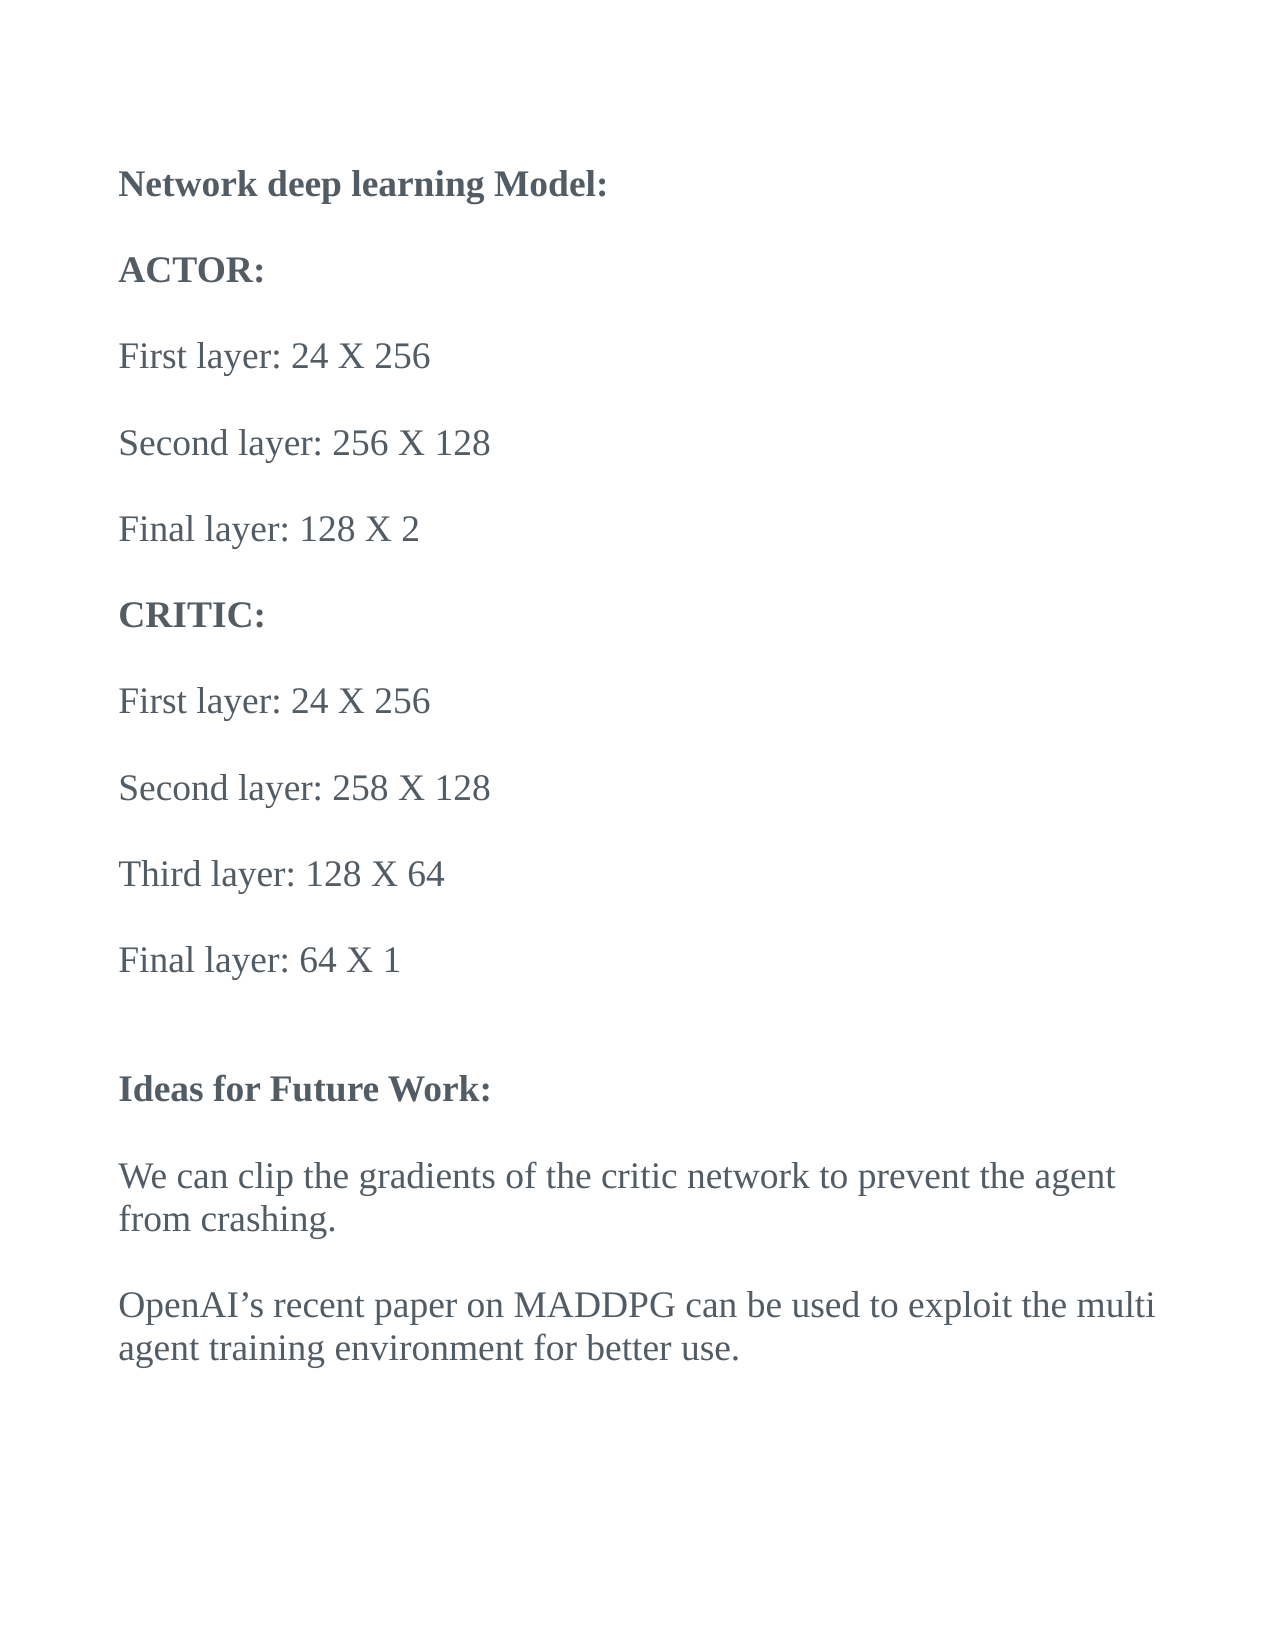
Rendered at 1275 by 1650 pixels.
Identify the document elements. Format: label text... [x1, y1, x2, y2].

text First layer: 24 X 256 [118, 334, 1157, 377]
text CRITIC: [118, 592, 1157, 636]
text Second layer: 256 X 128 [118, 420, 1157, 463]
text OpenAI’s recent paper on MADDPG can be used to exploit the multi agent training environment for better use. [118, 1282, 1157, 1369]
text Final layer: 64 X 1 [118, 937, 1157, 981]
text Second layer: 258 X 128 [118, 765, 1157, 808]
text We can clip the gradients of the critic network to prevent the agent from crashing. [118, 1153, 1157, 1239]
text ACTOR: [118, 247, 1157, 291]
text Network deep learning Model: [118, 161, 1157, 204]
text Ideas for Future Work: [118, 1067, 1157, 1110]
text First layer: 24 X 256 [118, 679, 1157, 722]
text Third layer: 128 X 64 [118, 851, 1157, 894]
text Final layer: 128 X 2 [118, 506, 1157, 549]
